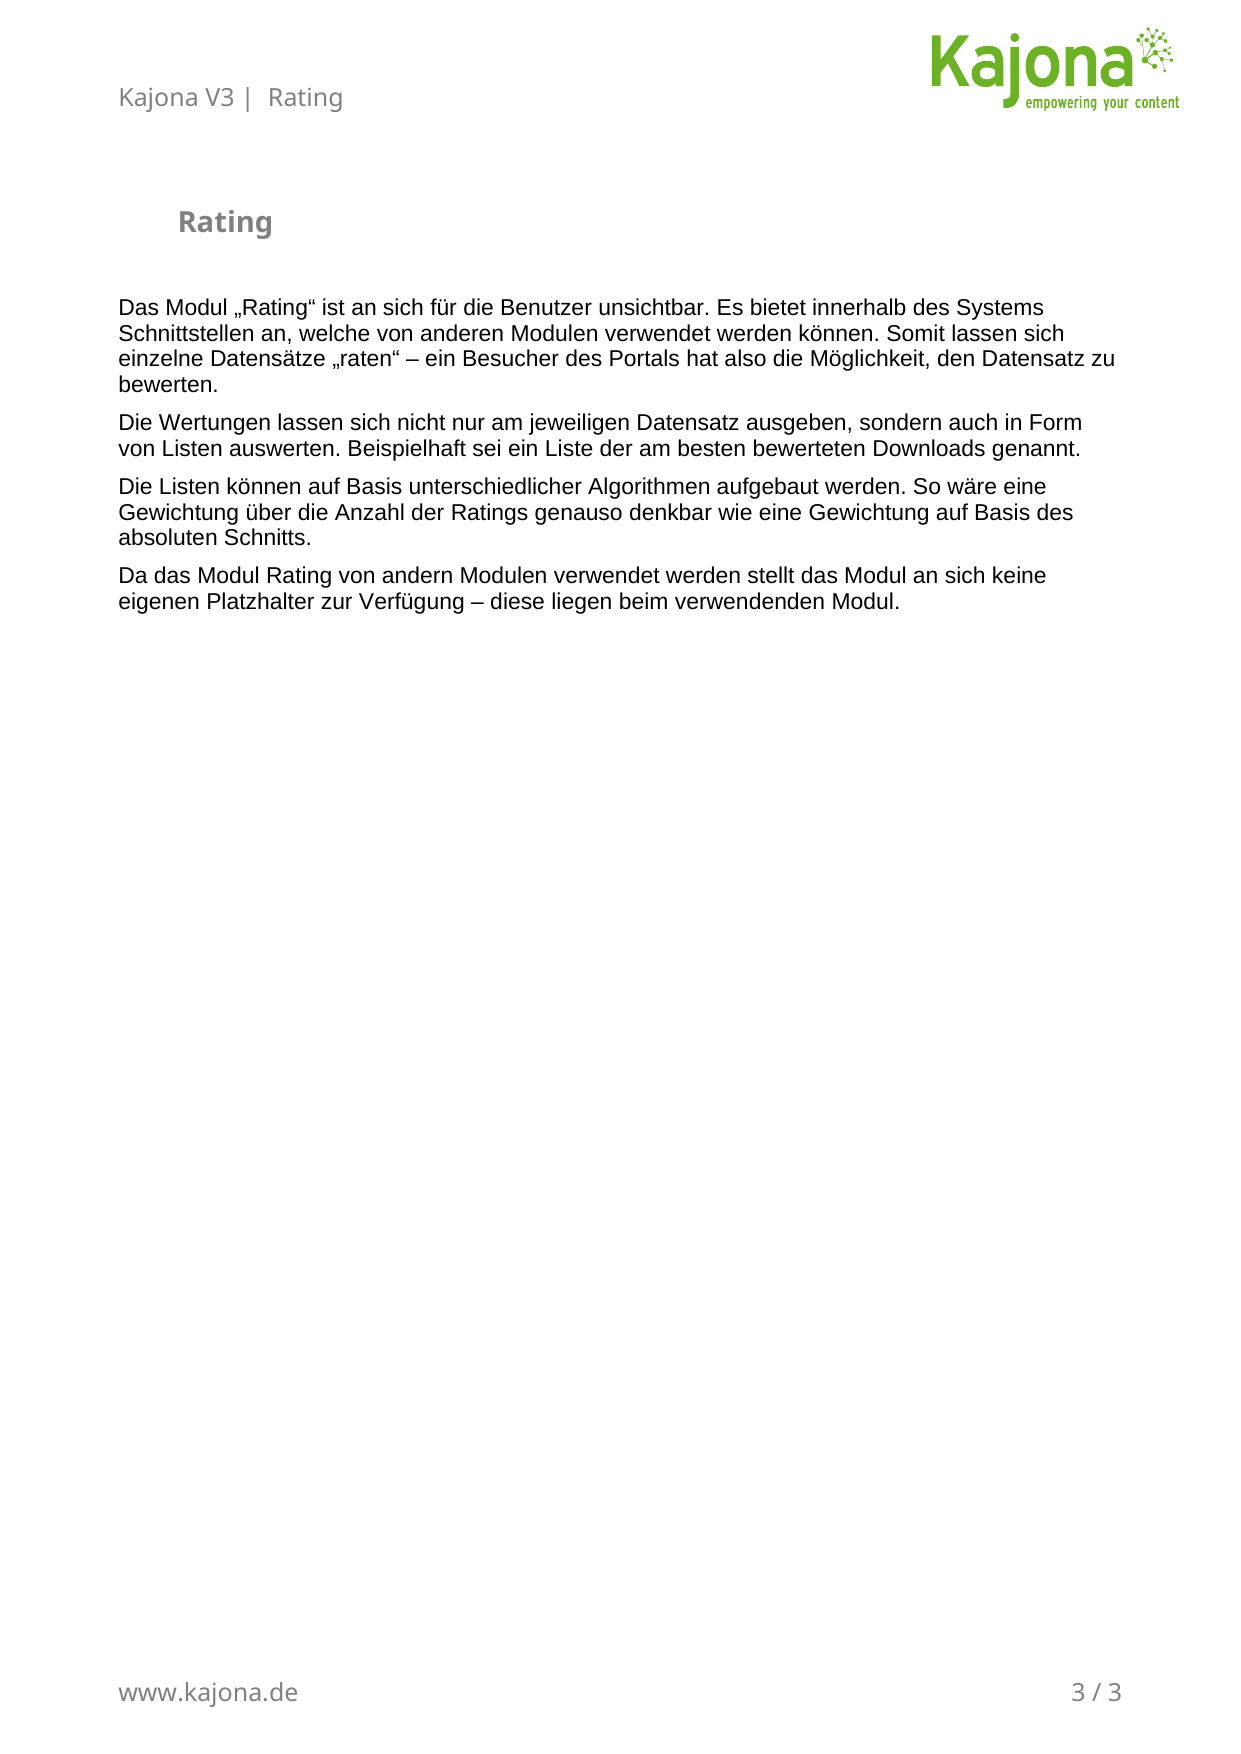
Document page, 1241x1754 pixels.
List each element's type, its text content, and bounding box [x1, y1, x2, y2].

text Da das Modul Rating von andern Modulen verwendet werden stellt das Modul an sich keine eigenen Platzhalter zur Verfügung – diese liegen beim verwendenden Modul. [118, 563, 1122, 614]
text Die Wertungen lassen sich nicht nur am jeweiligen Datensatz ausgeben, sondern auch in Form von Listen auswerten. Beispielhaft sei ein Liste der am besten bewerteten Downloads genannt. [118, 410, 1122, 461]
text Die Listen können auf Basis unterschiedlicher Algorithmen aufgebaut werden. So wäre eine Gewichtung über die Anzahl der Ratings genauso denkbar wie eine Gewichtung auf Basis des absoluten Schnitts. [118, 473, 1122, 550]
subtitle Rating [118, 201, 1122, 241]
text Das Modul „Rating“ ist an sich für die Benutzer unsichtbar. Es bietet innerhalb des Systems Schnittstellen an, welche von anderen Modulen verwendet werden können. Somit lassen sich einzelne Datensätze „raten“ – ein Besucher des Portals hat also die Möglichkeit, den Datensatz zu bewerten. [118, 295, 1122, 397]
